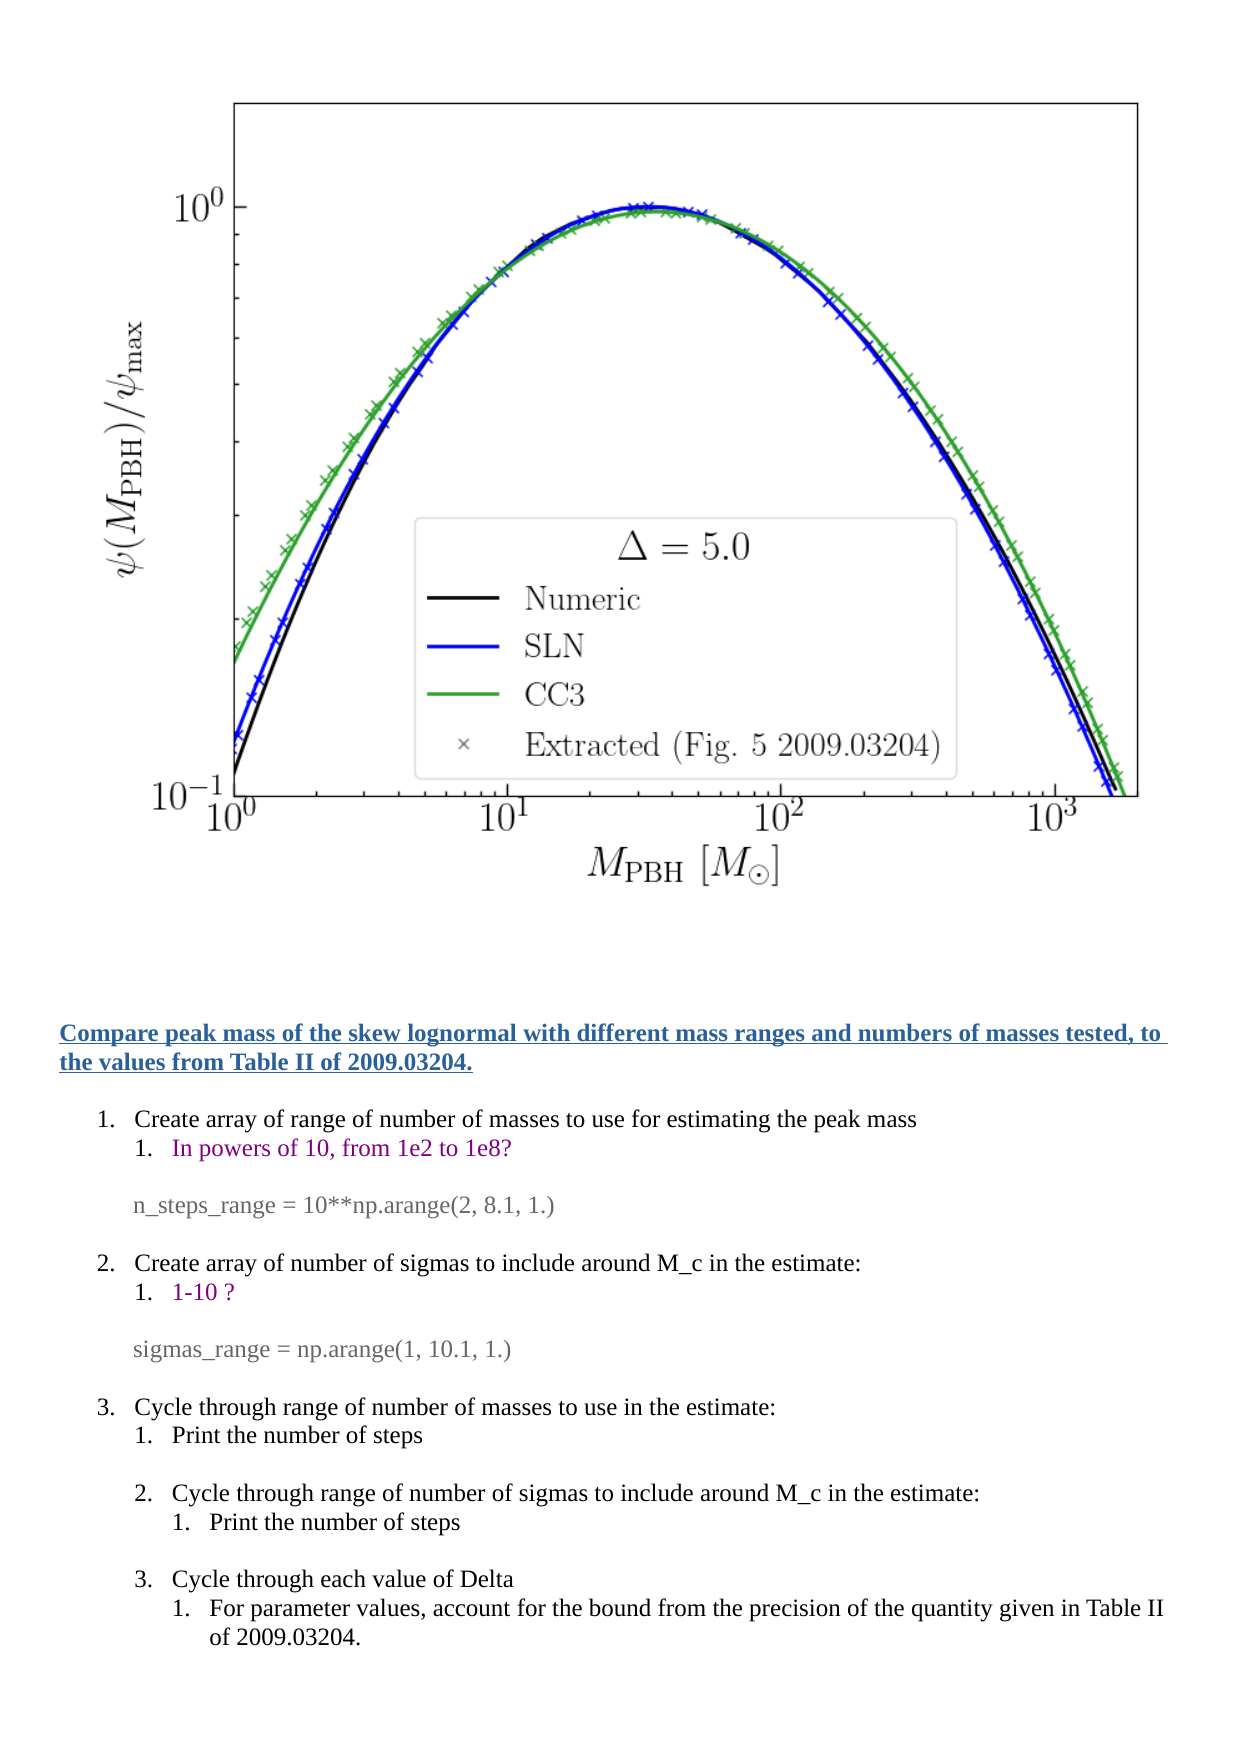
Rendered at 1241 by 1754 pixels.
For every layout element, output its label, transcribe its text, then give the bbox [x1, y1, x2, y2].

list Cycle through each value of Delta [134, 1564, 1181, 1593]
list For parameter values, account for the bound from the precision of the quantity given in Table II of 2009.03204. [172, 1593, 1181, 1651]
list In powers of 10, from 1e2 to 1e8? [134, 1133, 1181, 1162]
text sigmas_range = np.arange(1, 10.1, 1.) [59, 1334, 1181, 1363]
list Print the number of steps [134, 1421, 1181, 1449]
list Create array of range of number of masses to use for estimating the peak mass [97, 1104, 1181, 1133]
list Print the number of steps [172, 1507, 1181, 1536]
list 1-10 ? [134, 1277, 1181, 1306]
picture [59, 59, 1182, 932]
list Cycle through range of number of masses to use in the estimate: [97, 1392, 1181, 1421]
list Create array of number of sigmas to include around M_c in the estimate: [97, 1248, 1181, 1277]
text Compare peak mass of the skew lognormal with different mass ranges and numbers of masses tested, to the values from Table II of 2009.03204. [59, 1018, 1181, 1076]
text n_steps_range = 10**np.arange(2, 8.1, 1.) [59, 1191, 1181, 1219]
list Cycle through range of number of sigmas to include around M_c in the estimate: [134, 1478, 1181, 1507]
